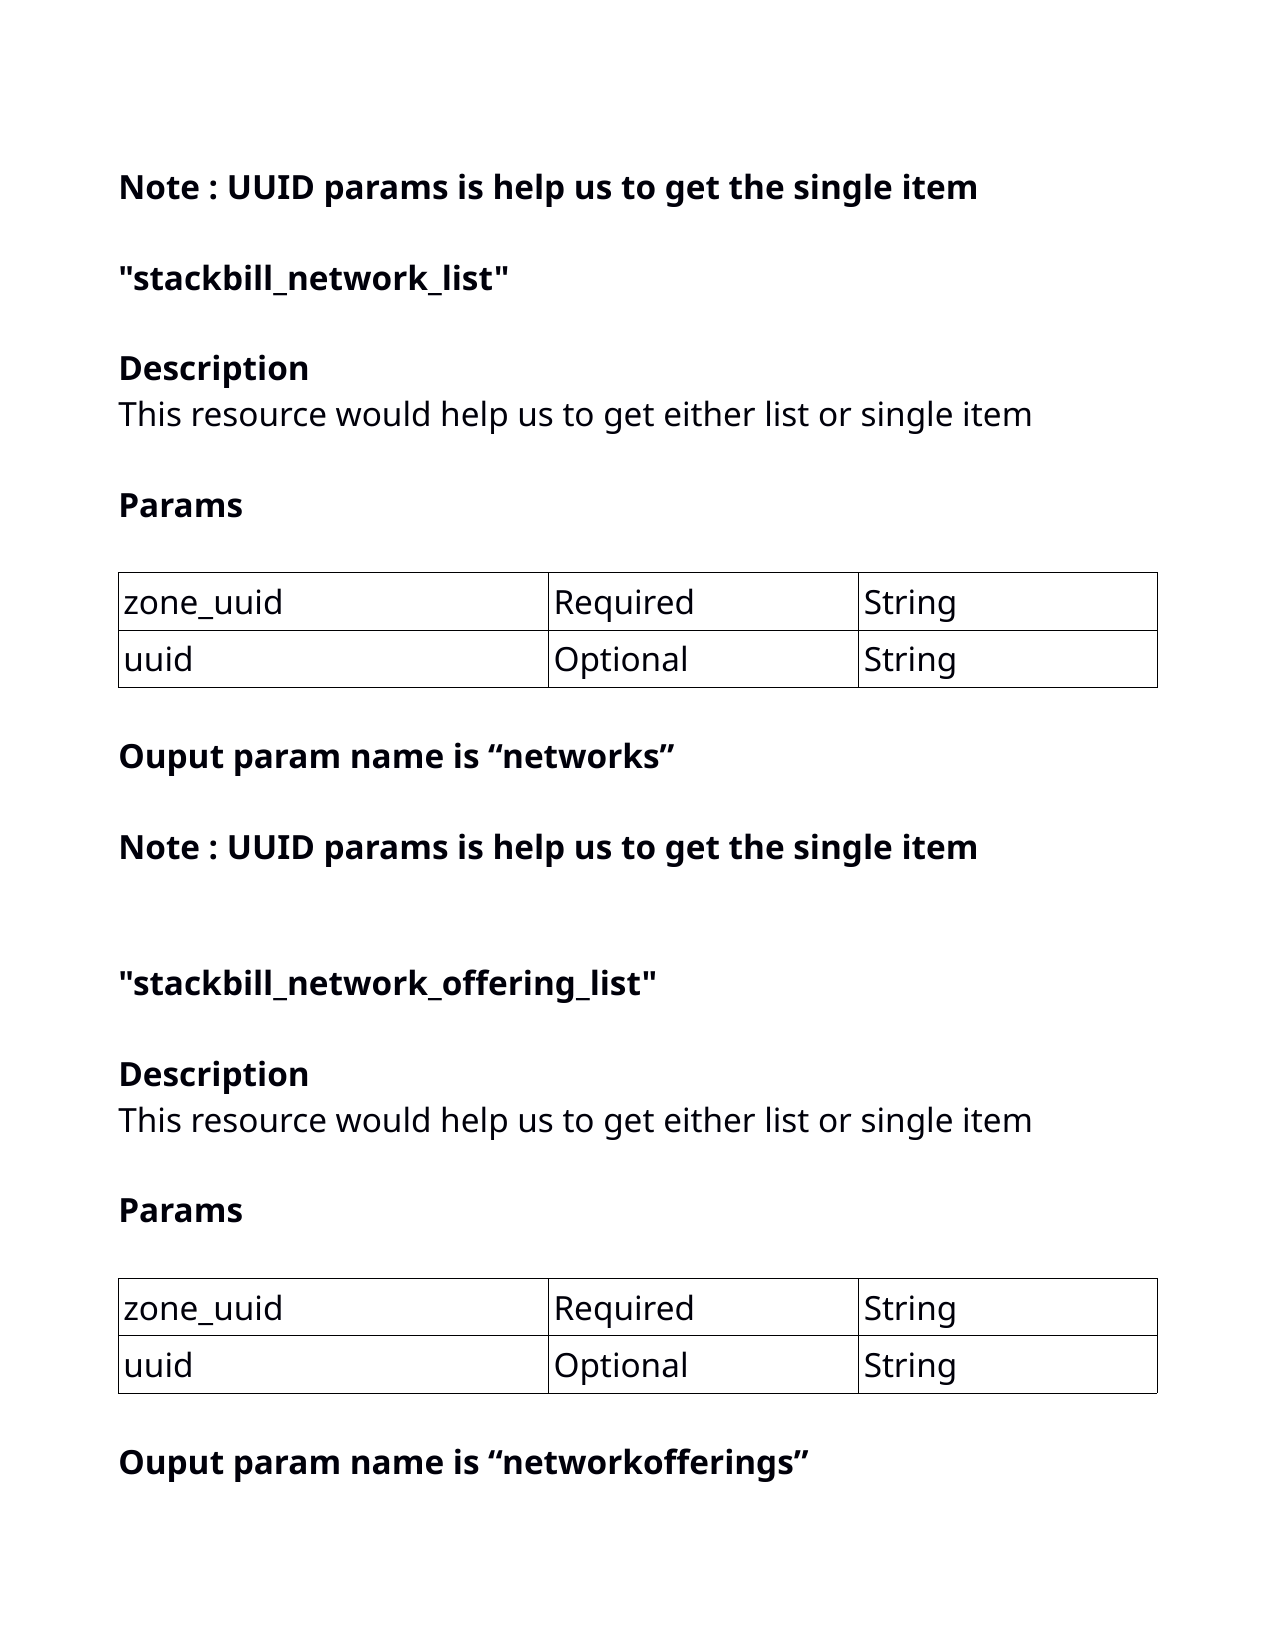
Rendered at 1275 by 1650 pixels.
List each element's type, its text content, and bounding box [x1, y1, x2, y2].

table_cell Optional [549, 1336, 858, 1393]
text "stackbill_network_offering_list" [118, 960, 1157, 1006]
text Note : UUID params is help us to get the single item [118, 163, 1157, 209]
table_cell uuid [119, 631, 548, 687]
table_header String [859, 1279, 1157, 1335]
text Params [118, 481, 1157, 527]
text Description [118, 1051, 1157, 1096]
text Note : UUID params is help us to get the single item [118, 824, 1157, 869]
table_header Required [549, 1279, 858, 1335]
text Description [118, 345, 1157, 391]
text "stackbill_network_list" [118, 254, 1157, 300]
text This resource would help us to get either list or single item [118, 391, 1157, 436]
text This resource would help us to get either list or single item [118, 1096, 1157, 1142]
table_header String [859, 573, 1157, 630]
table_cell uuid [119, 1336, 548, 1393]
table_cell String [859, 1336, 1157, 1393]
table_cell String [859, 631, 1157, 687]
table_header zone_uuid [119, 573, 548, 630]
text Ouput param name is “networks” [118, 733, 1157, 778]
table_header zone_uuid [119, 1279, 548, 1335]
table_cell Optional [549, 631, 858, 687]
text Ouput param name is “networkofferings” [118, 1439, 1157, 1484]
text Params [118, 1187, 1157, 1233]
table_header Required [549, 573, 858, 630]
